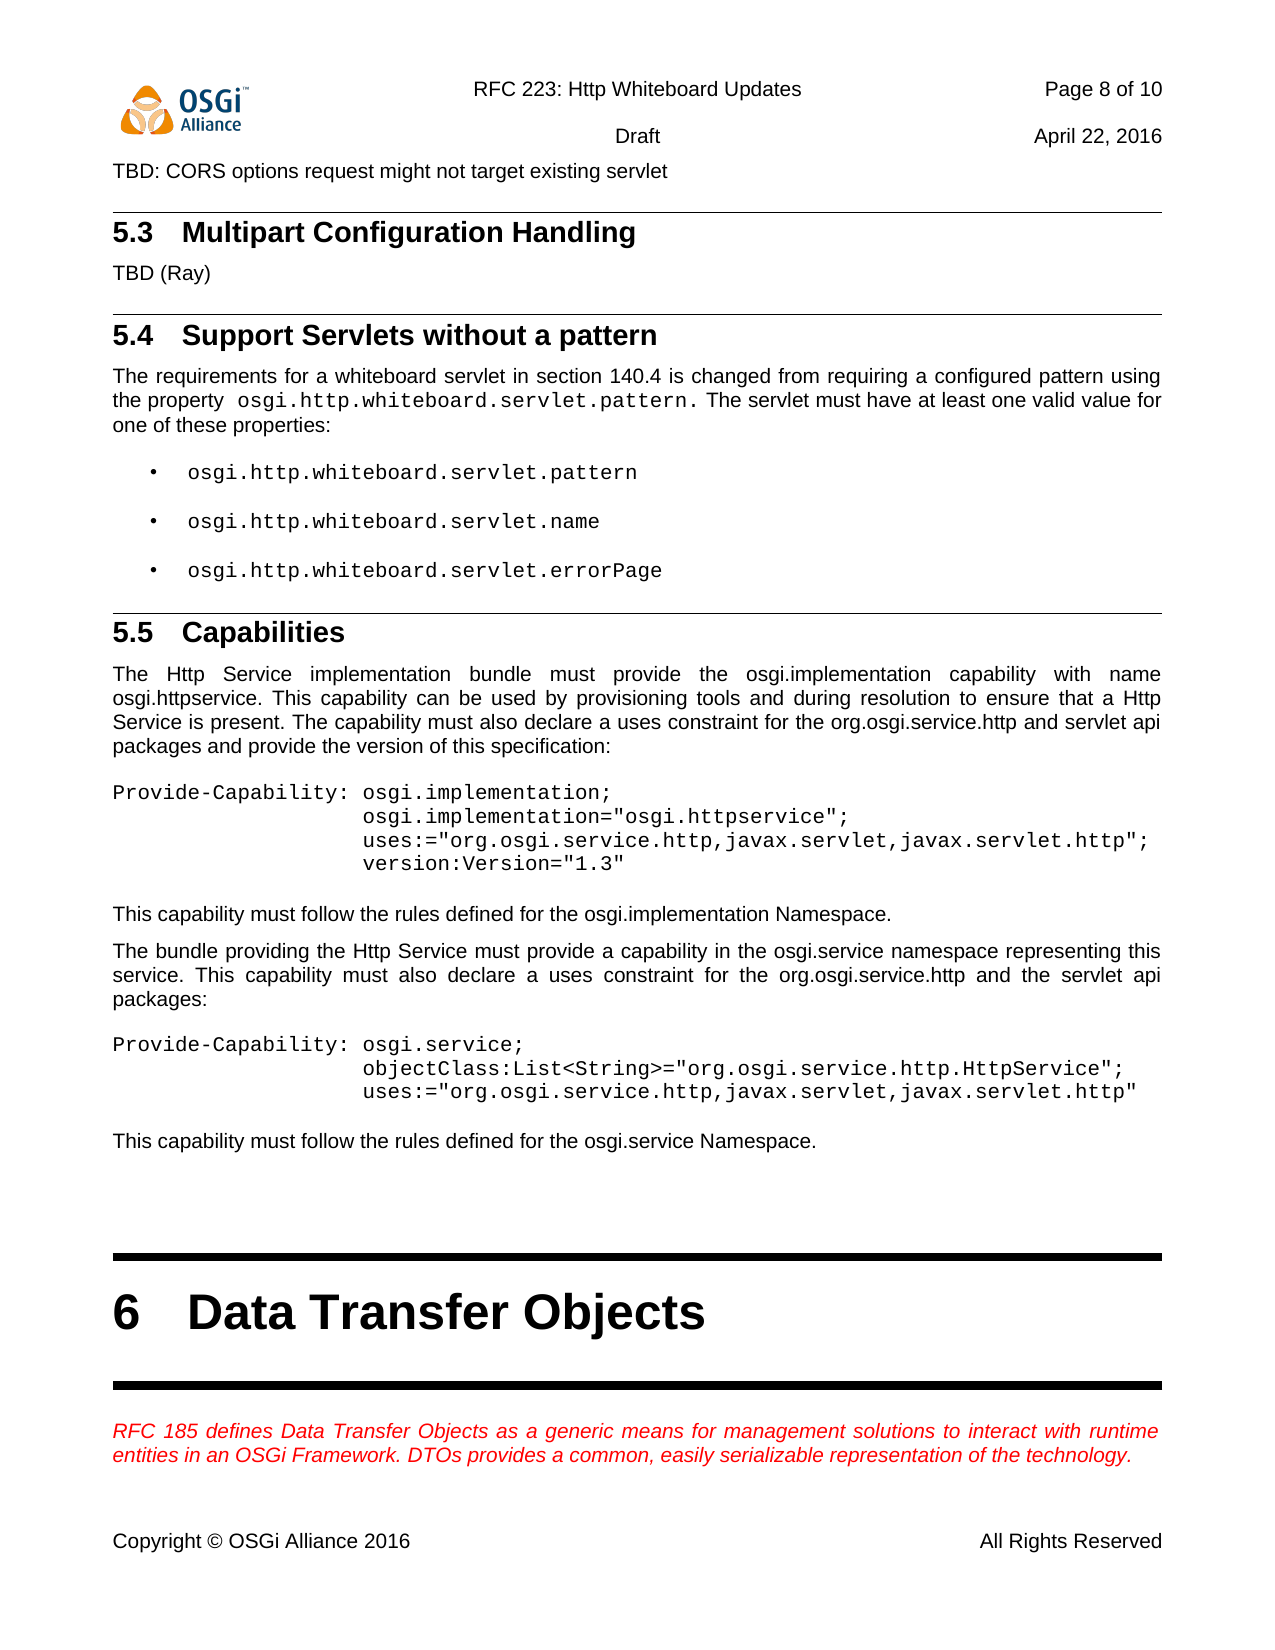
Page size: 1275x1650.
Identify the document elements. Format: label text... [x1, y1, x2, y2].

text This capability must follow the rules defined for the osgi.implementation Namespace. [112, 902, 1162, 926]
list osgi.http.whiteboard.servlet.errorPage [150, 559, 1162, 583]
text The Http Service implementation bundle must provide the osgi.implementation capability with name osgi.httpservice. This capability can be used by provisioning tools and during resolution to ensure that a Http Service is present. The capability must also declare a uses constraint for the org.osgi.service.http and servlet api packages and provide the version of this specification: [112, 662, 1162, 757]
text The requirements for a whiteboard servlet in section 140.4 is changed from requiring a configured pattern using the property osgi.http.whiteboard.servlet.pattern. The servlet must have at least one valid value for one of these properties: [112, 363, 1162, 437]
subtitle Data Transfer Objects [112, 1254, 1162, 1390]
picture [113, 78, 257, 142]
text uses:="org.osgi.service.http,javax.servlet,javax.servlet.http" [112, 1082, 1162, 1105]
text TBD (Ray) [112, 261, 1162, 285]
subtitle Support Servlets without a pattern [112, 315, 1162, 351]
subtitle Multipart Configuration Handling [112, 213, 1162, 249]
text objectClass:List<String>="org.osgi.service.http.HttpService"; [112, 1058, 1162, 1082]
subtitle Capabilities [112, 614, 1162, 649]
list osgi.http.whiteboard.servlet.name [150, 511, 1162, 534]
text TBD: CORS options request might not target existing servlet [112, 159, 1162, 183]
list osgi.http.whiteboard.servlet.pattern [150, 462, 1162, 486]
text This capability must follow the rules defined for the osgi.service Namespace. [112, 1129, 1162, 1153]
text Provide-Capability: osgi.service; [112, 1034, 1162, 1058]
text The bundle providing the Http Service must provide a capability in the osgi.service namespace representing this service. This capability must also declare a uses constraint for the org.osgi.service.http and the servlet api packages: [112, 938, 1162, 1010]
text Provide-Capability: osgi.implementation; osgi.implementation="osgi.httpservice"; uses:="org.osgi.service.http,javax.servlet,javax.servlet.http"; version:Version="1.3" [112, 782, 1162, 877]
text RFC 185 defines Data Transfer Objects as a generic means for management solutions to interact with runtime entities in an OSGi Framework. DTOs provides a common, easily serializable representation of the technology. [112, 1419, 1162, 1467]
